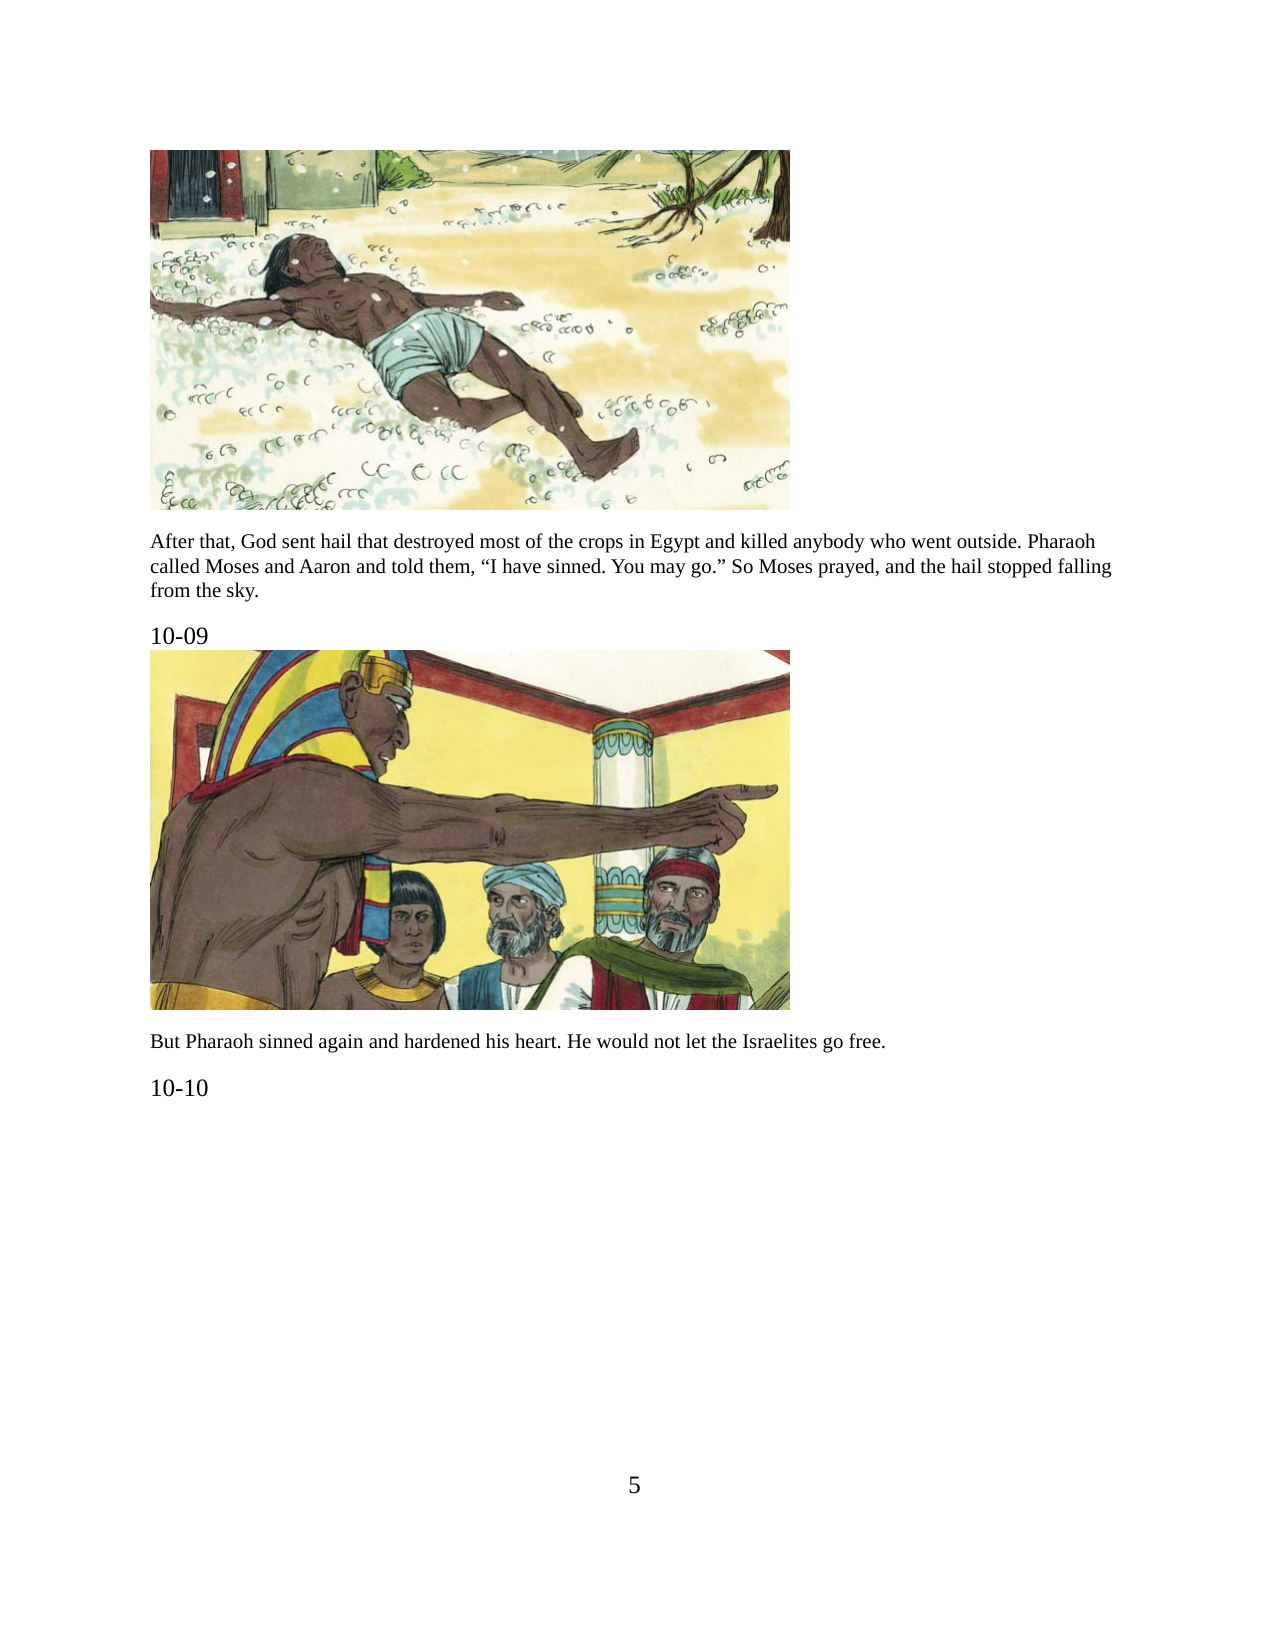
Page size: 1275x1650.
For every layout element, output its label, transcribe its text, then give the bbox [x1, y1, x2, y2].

subtitle 10-10 [150, 1073, 1125, 1102]
picture [150, 650, 790, 1010]
subtitle 10-09 [150, 621, 1125, 650]
picture [150, 150, 790, 510]
text But Pharaoh sinned again and hardened his heart. He would not let the Israelites go free. [150, 1029, 1125, 1053]
text After that, God sent hail that destroyed most of the crops in Egypt and killed anybody who went outside. Pharaoh called Moses and Aaron and told them, “I have sinned. You may go.” So Moses prayed, and the hail stopped falling from the sky. [150, 529, 1125, 602]
